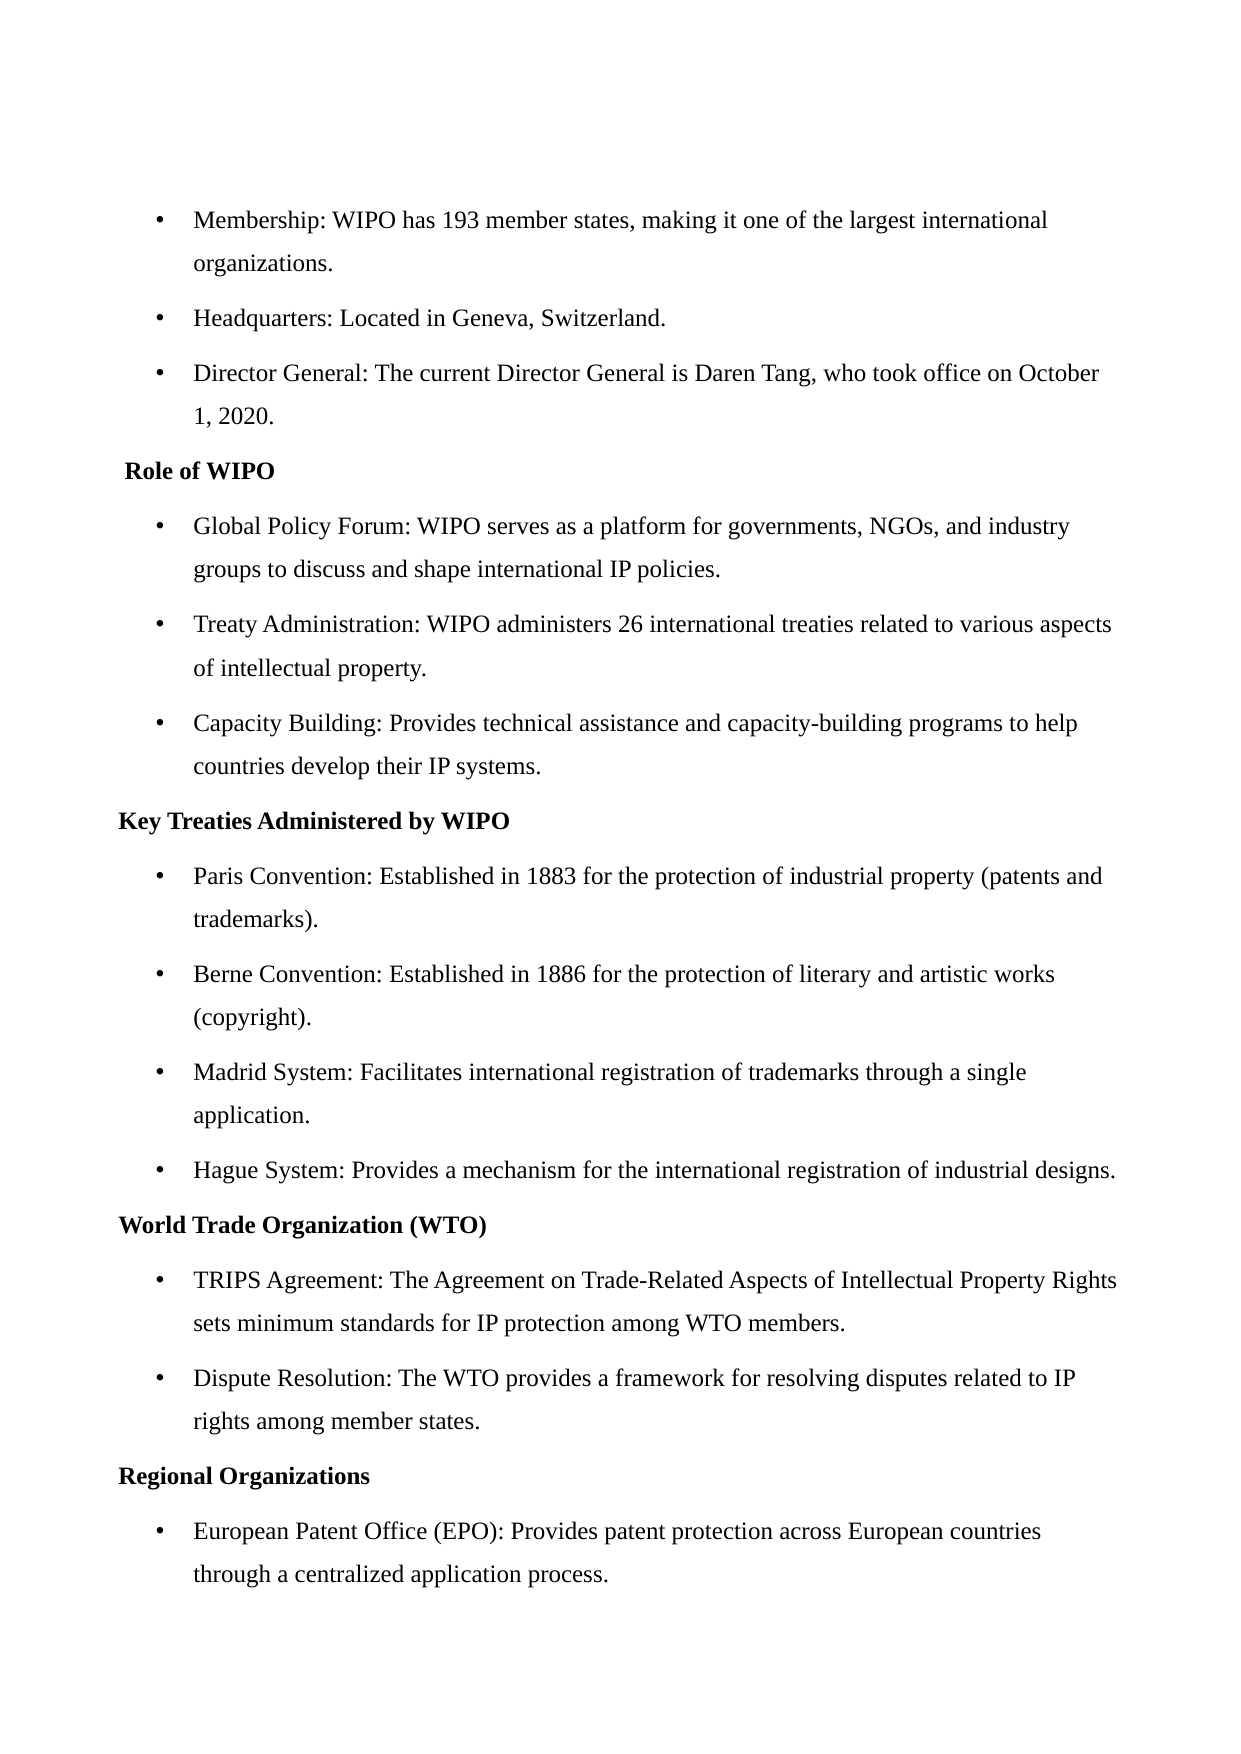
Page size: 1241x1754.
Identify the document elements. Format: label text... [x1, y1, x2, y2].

list Dispute Resolution: The WTO provides a framework for resolving disputes related to IP rights among member states. [156, 1363, 1122, 1435]
text Regional Organizations [118, 1461, 1122, 1490]
list Paris Convention: Established in 1883 for the protection of industrial property (patents and trademarks). [156, 861, 1122, 933]
list Capacity Building: Provides technical assistance and capacity-building programs to help countries develop their IP systems. [156, 708, 1122, 779]
list Global Policy Forum: WIPO serves as a platform for governments, NGOs, and industry groups to discuss and shape international IP policies. [156, 511, 1122, 583]
text Key Treaties Administered by WIPO [118, 806, 1122, 834]
list Madrid System: Facilitates international registration of trademarks through a single application. [156, 1057, 1122, 1129]
list Treaty Administration: WIPO administers 26 international treaties related to various aspects of intellectual property. [156, 609, 1122, 681]
list Hague System: Provides a mechanism for the international registration of industrial designs. [156, 1155, 1122, 1184]
text Role of WIPO [118, 456, 1122, 485]
list Headquarters: Located in Geneva, Switzerland. [156, 303, 1122, 332]
text World Trade Organization (WTO) [118, 1210, 1122, 1239]
list Membership: WIPO has 193 member states, making it one of the largest international organizations. [156, 205, 1122, 277]
list TRIPS Agreement: The Agreement on Trade-Related Aspects of Intellectual Property Rights sets minimum standards for IP protection among WTO members. [156, 1265, 1122, 1337]
list European Patent Office (EPO): Provides patent protection across European countries through a centralized application process. [156, 1516, 1122, 1588]
list Berne Convention: Established in 1886 for the protection of literary and artistic works (copyright). [156, 959, 1122, 1031]
list Director General: The current Director General is Daren Tang, who took office on October 1, 2020. [156, 358, 1122, 430]
